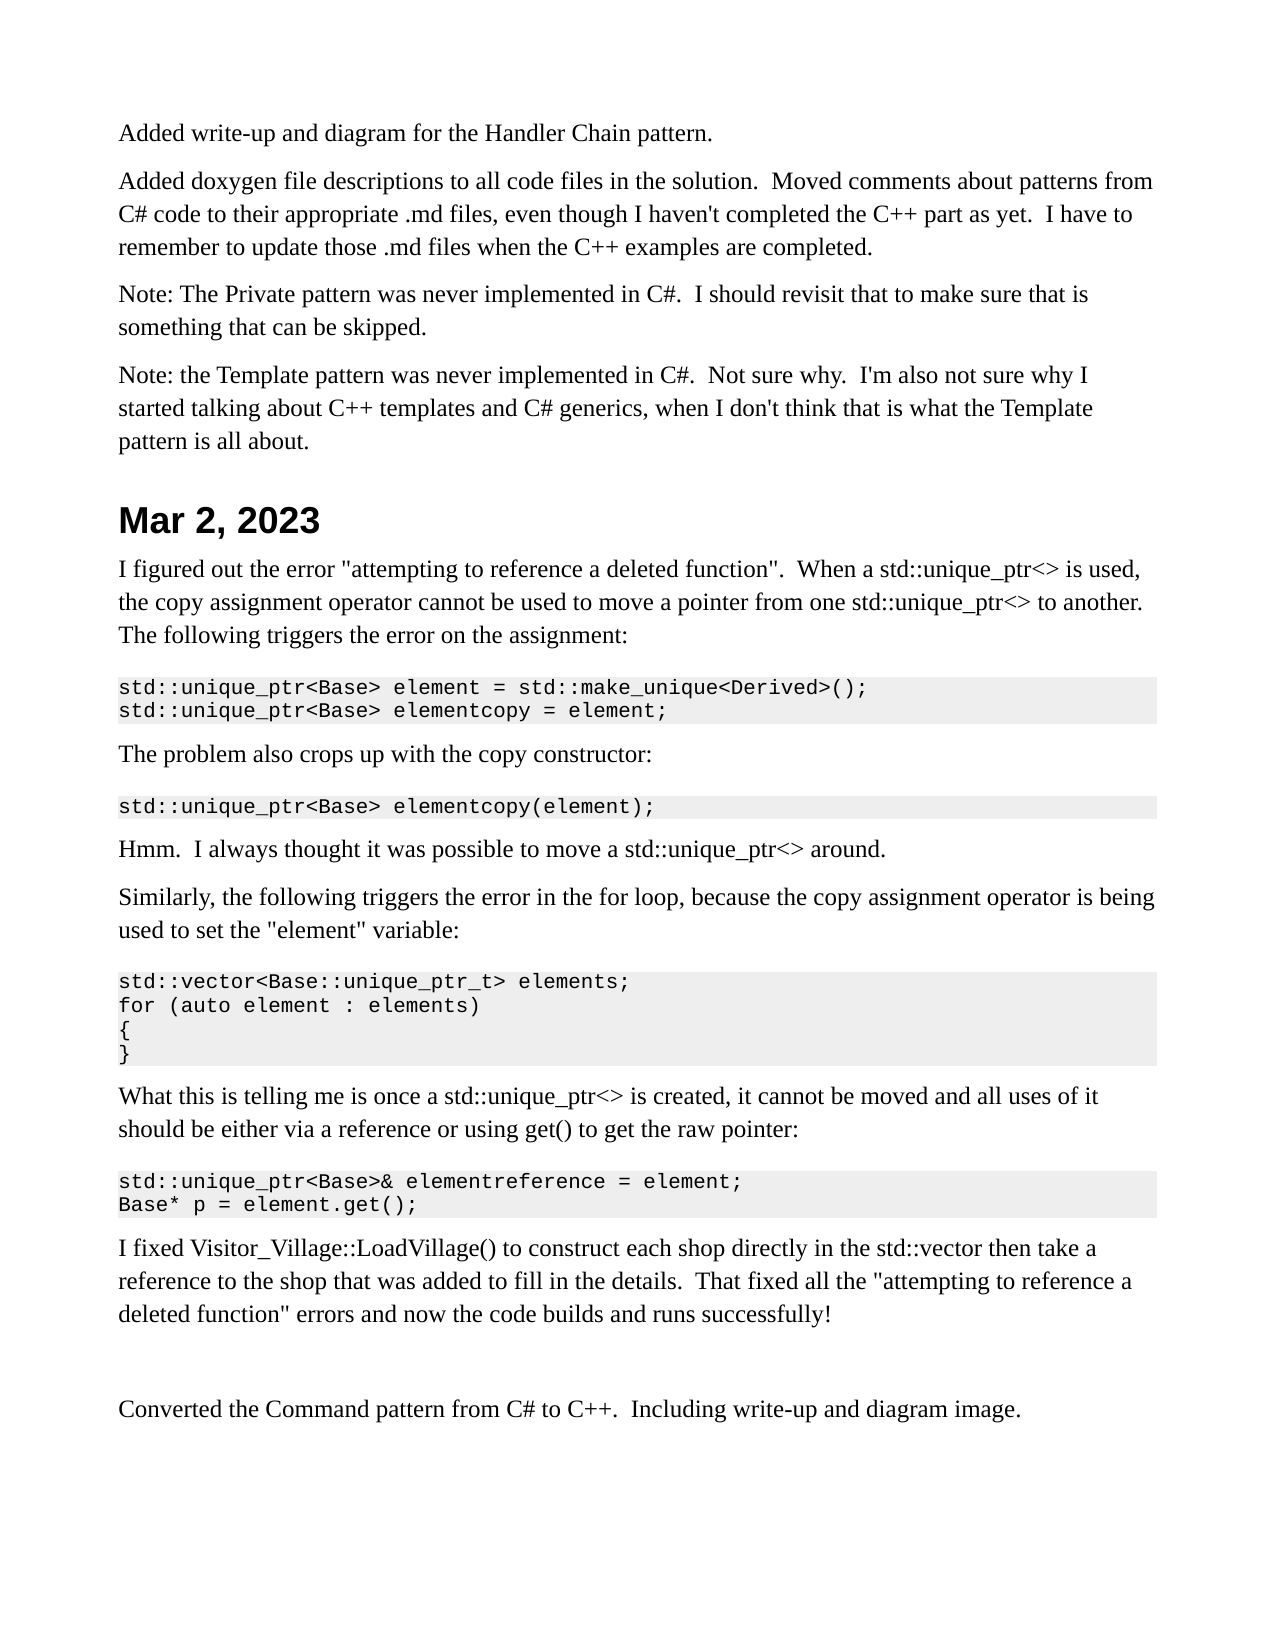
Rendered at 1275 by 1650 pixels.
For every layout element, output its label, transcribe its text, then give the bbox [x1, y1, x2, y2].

text } [118, 1042, 1157, 1066]
text Hmm. I always thought it was possible to move a std::unique_ptr<> around. [118, 834, 1157, 863]
text std::unique_ptr<Base> elementcopy(element); [118, 796, 1157, 819]
text for (auto element : elements) [118, 995, 1157, 1019]
text Note: The Private pattern was never implemented in C#. I should revisit that to make sure that is something that can be skipped. [118, 279, 1157, 341]
text Added doxygen file descriptions to all code files in the solution. Moved comments about patterns from C# code to their appropriate .md files, even though I haven't completed the C++ part as yet. I have to remember to update those .md files when the C++ examples are completed. [118, 166, 1157, 261]
text std::vector<Base::unique_ptr_t> elements; [118, 972, 1157, 995]
text What this is telling me is once a std::unique_ptr<> is created, it cannot be moved and all uses of it should be either via a reference or using get() to get the raw pointer: [118, 1081, 1157, 1143]
text Added write-up and diagram for the Handler Chain pattern. [118, 118, 1157, 147]
text std::unique_ptr<Base>& elementreference = element; [118, 1171, 1157, 1194]
text Note: the Template pattern was never implemented in C#. Not sure why. I'm also not sure why I started talking about C++ templates and C# generics, when I don't think that is what the Template pattern is all about. [118, 360, 1157, 455]
text std::unique_ptr<Base> elementcopy = element; [118, 701, 1157, 724]
text The problem also crops up with the copy constructor: [118, 739, 1157, 768]
text Similarly, the following triggers the error in the for loop, because the copy assignment operator is being used to set the "element" variable: [118, 882, 1157, 944]
text Base* p = element.get(); [118, 1194, 1157, 1218]
text { [118, 1019, 1157, 1042]
text I fixed Visitor_Village::LoadVillage() to construct each shop directly in the std::vector then take a reference to the shop that was added to fill in the details. That fixed all the "attempting to reference a deleted function" errors and now the code builds and runs successfully! [118, 1233, 1157, 1328]
subtitle Mar 2, 2023 [118, 499, 1157, 542]
text Converted the Command pattern from C# to C++. Including write-up and diagram image. [118, 1394, 1157, 1423]
text I figured out the error "attempting to reference a deleted function". When a std::unique_ptr<> is used, the copy assignment operator cannot be used to move a pointer from one std::unique_ptr<> to another. The following triggers the error on the assignment: [118, 554, 1157, 649]
text std::unique_ptr<Base> element = std::make_unique<Derived>(); [118, 677, 1157, 701]
